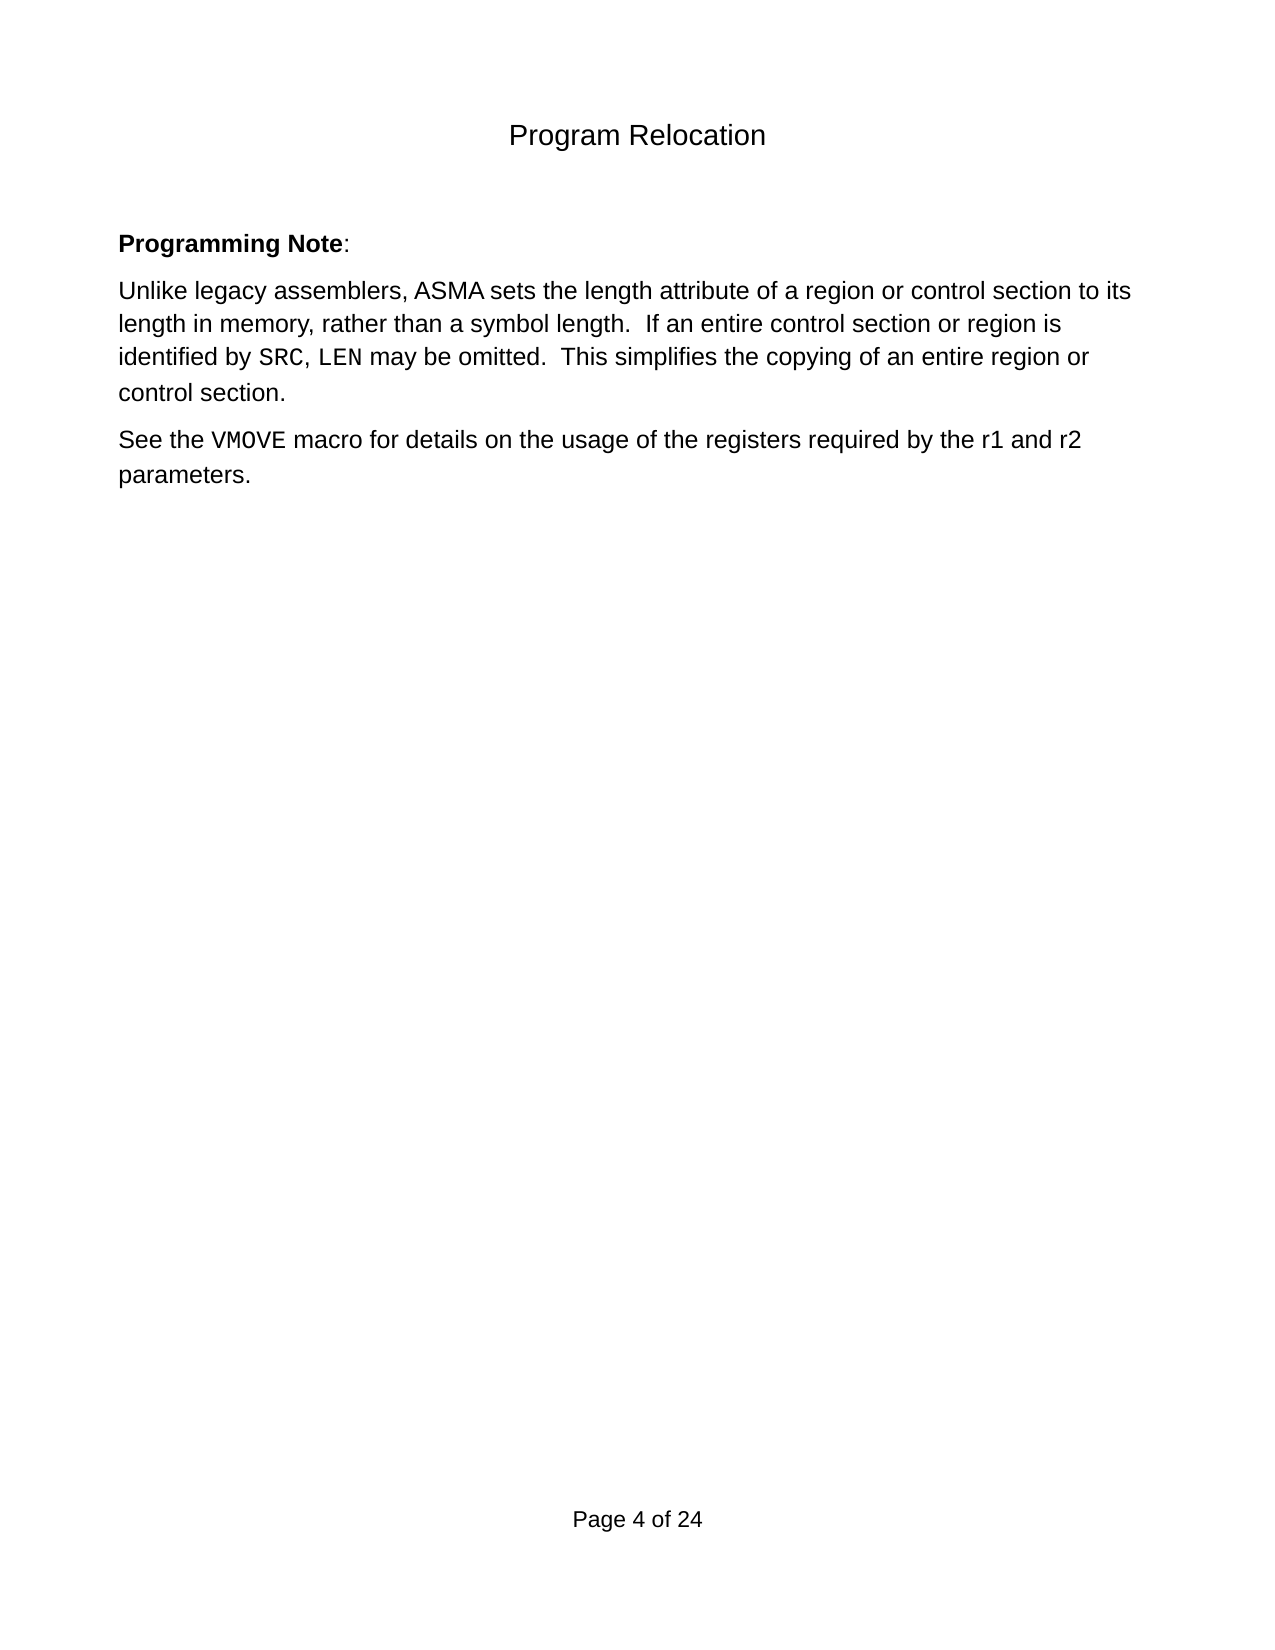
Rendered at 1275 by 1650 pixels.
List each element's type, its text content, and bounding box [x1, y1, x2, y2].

text Programming Note: [118, 229, 1157, 257]
text See the VMOVE macro for details on the usage of the registers required by the r1 and r2 parameters. [118, 425, 1157, 489]
text Unlike legacy assemblers, ASMA sets the length attribute of a region or control section to its length in memory, rather than a symbol length. If an entire control section or region is identified by SRC, LEN may be omitted. This simplifies the copying of an entire region or control section. [118, 276, 1157, 406]
